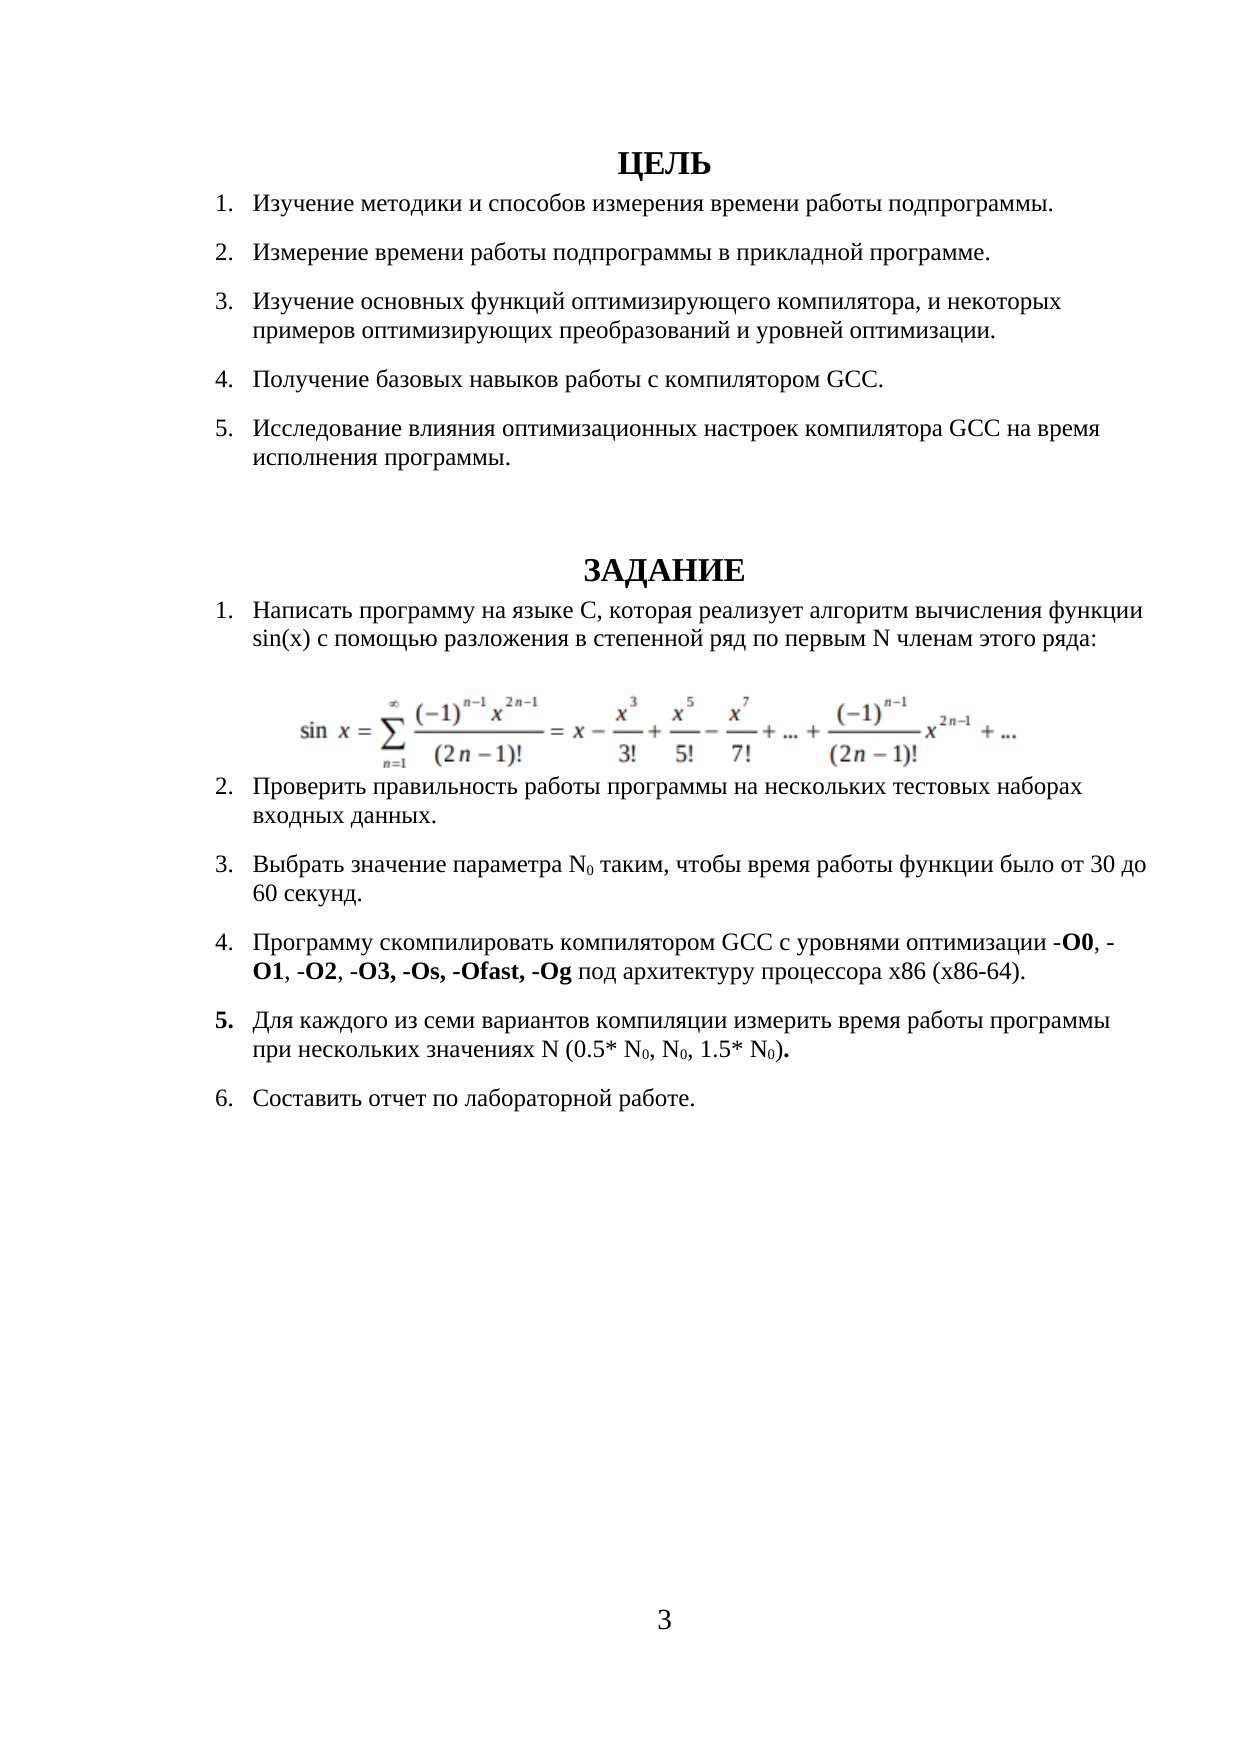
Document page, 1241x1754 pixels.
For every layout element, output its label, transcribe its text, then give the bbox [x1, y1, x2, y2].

list Изучение основных функций оптимизирующего компилятора, и некоторых примеров оптимизирующих преобразований и уровней оптимизации. [215, 286, 1152, 344]
list Составить отчет по лабораторной работе. [215, 1083, 1152, 1112]
picture [287, 672, 1042, 768]
list Написать программу на языке C, которая реализует алгоритм вычисления функции sin(x) с помощью разложения в степенной ряд по первым N членам этого ряда: [215, 595, 1152, 652]
subtitle ЗАДАНИЕ [177, 550, 1152, 588]
list Для каждого из семи вариантов компиляции измерить время работы программы при нескольких значениях N (0.5* N0, N0, 1.5* N0). [215, 1005, 1152, 1063]
list Проверить правильность работы программы на нескольких тестовых наборах входных данных. [215, 771, 1152, 829]
list Получение базовых навыков работы с компилятором GCC. [215, 364, 1152, 393]
list Программу скомпилировать компилятором GCC с уровнями оптимизации -O0, -O1, -O2, -O3, -Os, -Ofast, -Og под архитектуру процессора x86 (x86-64). [215, 927, 1152, 985]
list Измерение времени работы подпрограммы в прикладной программе. [215, 237, 1152, 266]
list Изучение методики и способов измерения времени работы подпрограммы. [215, 188, 1152, 216]
list Исследование влияния оптимизационных настроек компилятора GCC на время исполнения программы. [215, 413, 1152, 471]
subtitle ЦЕЛЬ [177, 143, 1152, 181]
list Выбрать значение параметра N0 таким, чтобы время работы функции было от 30 до 60 секунд. [215, 849, 1152, 907]
